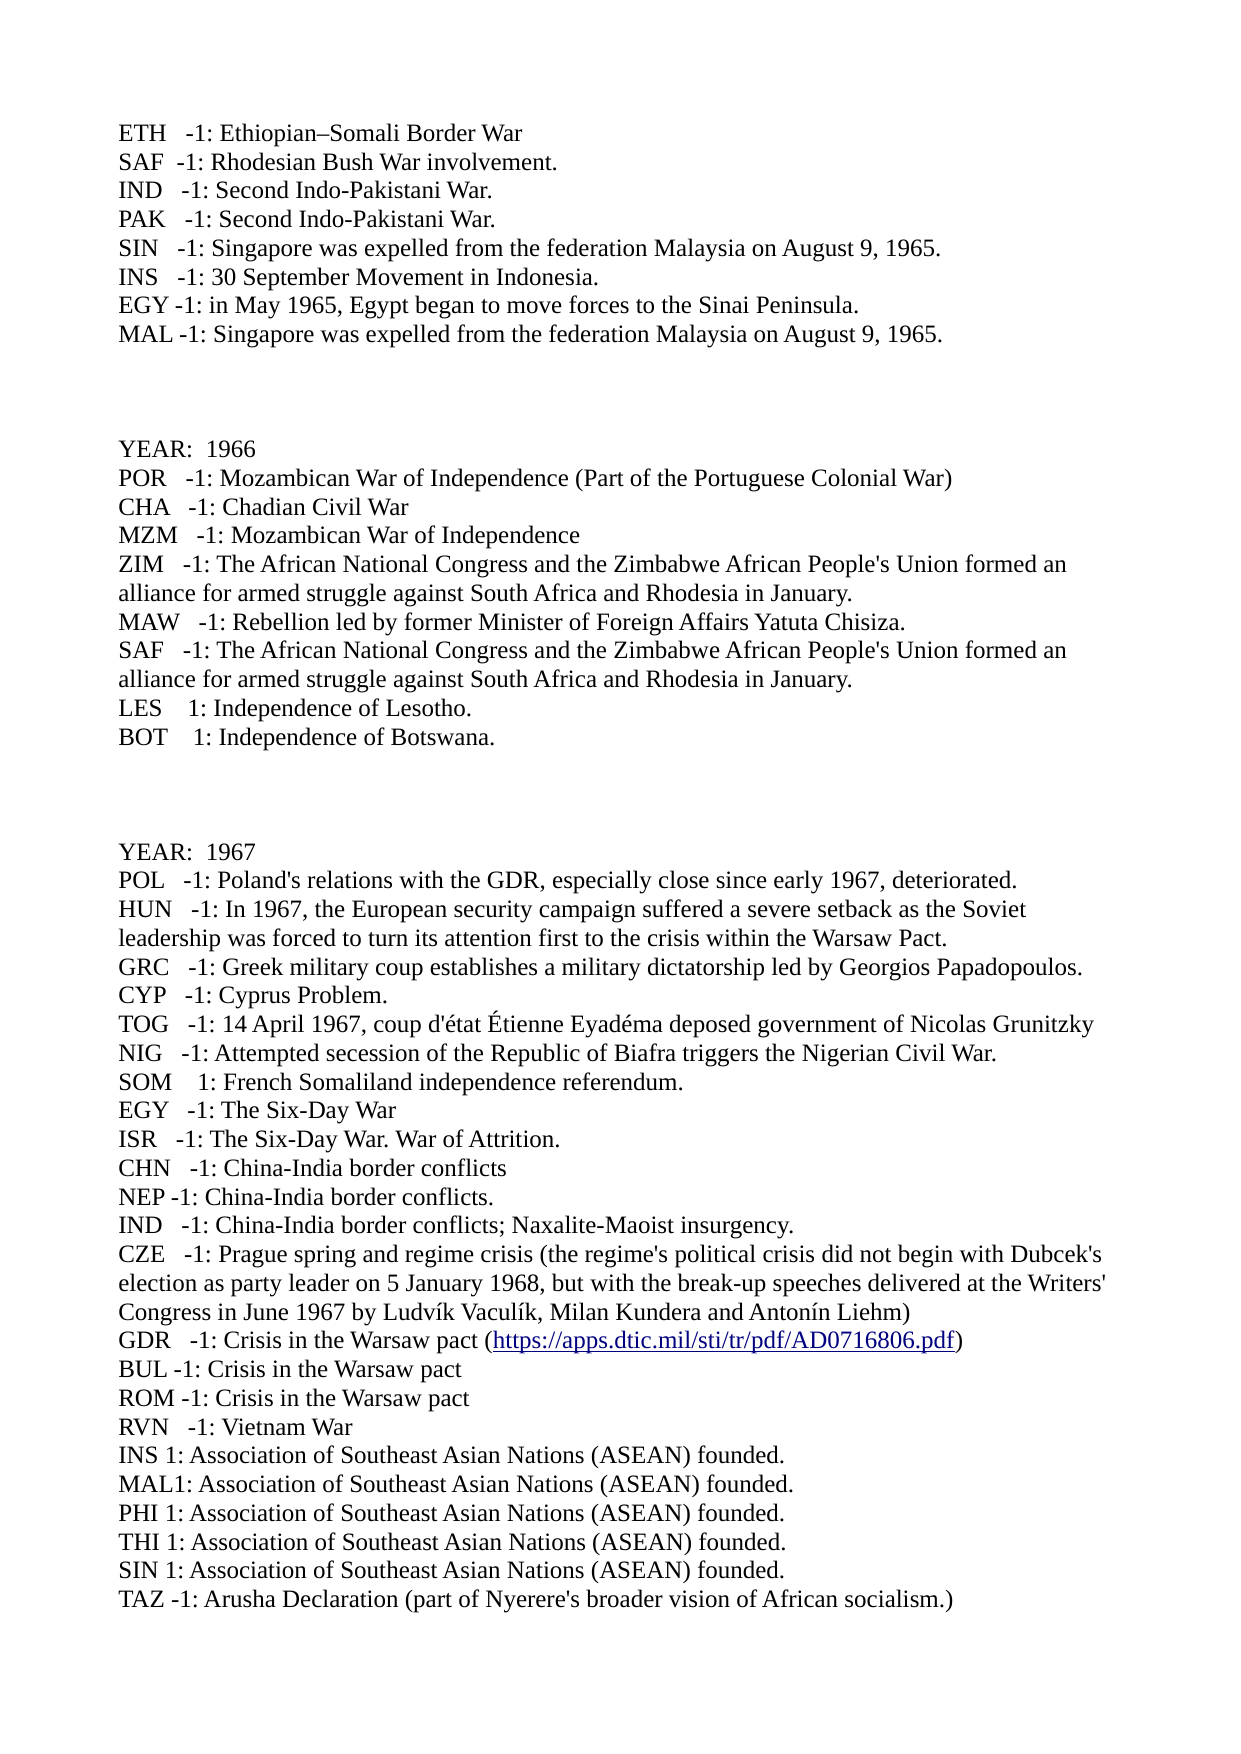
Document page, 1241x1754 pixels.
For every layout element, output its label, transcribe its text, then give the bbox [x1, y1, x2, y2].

text IND -1: Second Indo-Pakistani War. [118, 176, 1122, 204]
text TOG -1: 14 April 1967, coup d'état Étienne Eyadéma deposed government of Nicolas Grunitzky [118, 1009, 1122, 1038]
text EGY -1: in May 1965, Egypt began to move forces to the Sinai Peninsula. [118, 291, 1122, 319]
text PHI 1: Association of Southeast Asian Nations (ASEAN) founded. [118, 1498, 1122, 1527]
text INS 1: Association of Southeast Asian Nations (ASEAN) founded. [118, 1441, 1122, 1469]
text PAK -1: Second Indo-Pakistani War. [118, 204, 1122, 233]
text POR -1: Mozambican War of Independence (Part of the Portuguese Colonial War) [118, 463, 1122, 492]
text MZM -1: Mozambican War of Independence [118, 521, 1122, 549]
text MAL1: Association of Southeast Asian Nations (ASEAN) founded. [118, 1469, 1122, 1498]
text CHN -1: China-India border conflicts [118, 1153, 1122, 1182]
text IND -1: China-India border conflicts; Naxalite-Maoist insurgency. [118, 1211, 1122, 1239]
text LES 1: Independence of Lesotho. [118, 693, 1122, 722]
text YEAR: 1967 [118, 837, 1122, 866]
text SAF -1: Rhodesian Bush War involvement. [118, 147, 1122, 176]
text SIN 1: Association of Southeast Asian Nations (ASEAN) founded. [118, 1556, 1122, 1584]
text NEP -1: China-India border conflicts. [118, 1182, 1122, 1211]
text POL -1: Poland's relations with the GDR, especially close since early 1967, deteriorated. [118, 866, 1122, 894]
text CZE -1: Prague spring and regime crisis (the regime's political crisis did not begin with Dubcek's election as party leader on 5 January 1968, but with the break-up speeches delivered at the Writers' Congress in June 1967 by Ludvík Vaculík, Milan Kundera and Antonín Liehm) [118, 1239, 1122, 1326]
text GRC -1: Greek military coup establishes a military dictatorship led by Georgios Papadopoulos. [118, 952, 1122, 981]
text ETH -1: Ethiopian–Somali Border War [118, 118, 1122, 147]
text CHA -1: Chadian Civil War [118, 492, 1122, 521]
text RVN -1: Vietnam War [118, 1412, 1122, 1441]
text ZIM -1: The African National Congress and the Zimbabwe African People's Union formed an alliance for armed struggle against South Africa and Rhodesia in January. [118, 549, 1122, 607]
text ISR -1: The Six-Day War. War of Attrition. [118, 1124, 1122, 1153]
text BUL -1: Crisis in the Warsaw pact [118, 1354, 1122, 1383]
text MAL -1: Singapore was expelled from the federation Malaysia on August 9, 1965. [118, 319, 1122, 348]
text INS -1: 30 September Movement in Indonesia. [118, 262, 1122, 291]
text BOT 1: Independence of Botswana. [118, 722, 1122, 751]
text GDR -1: Crisis in the Warsaw pact (https://apps.dtic.mil/sti/tr/pdf/AD0716806.pdf) [118, 1326, 1122, 1354]
text HUN -1: In 1967, the European security campaign suffered a severe setback as the Soviet leadership was forced to turn its attention first to the crisis within the Warsaw Pact. [118, 894, 1122, 952]
text SOM 1: French Somaliland independence referendum. [118, 1067, 1122, 1096]
text MAW -1: Rebellion led by former Minister of Foreign Affairs Yatuta Chisiza. [118, 607, 1122, 636]
text ROM -1: Crisis in the Warsaw pact [118, 1383, 1122, 1412]
text THI 1: Association of Southeast Asian Nations (ASEAN) founded. [118, 1527, 1122, 1556]
text TAZ -1: Arusha Declaration (part of Nyerere's broader vision of African socialism.) [118, 1584, 1122, 1613]
text EGY -1: The Six-Day War [118, 1096, 1122, 1124]
text NIG -1: Attempted secession of the Republic of Biafra triggers the Nigerian Civil War. [118, 1038, 1122, 1067]
text CYP -1: Cyprus Problem. [118, 981, 1122, 1009]
text YEAR: 1966 [118, 434, 1122, 463]
text SAF -1: The African National Congress and the Zimbabwe African People's Union formed an alliance for armed struggle against South Africa and Rhodesia in January. [118, 636, 1122, 693]
text SIN -1: Singapore was expelled from the federation Malaysia on August 9, 1965. [118, 233, 1122, 262]
